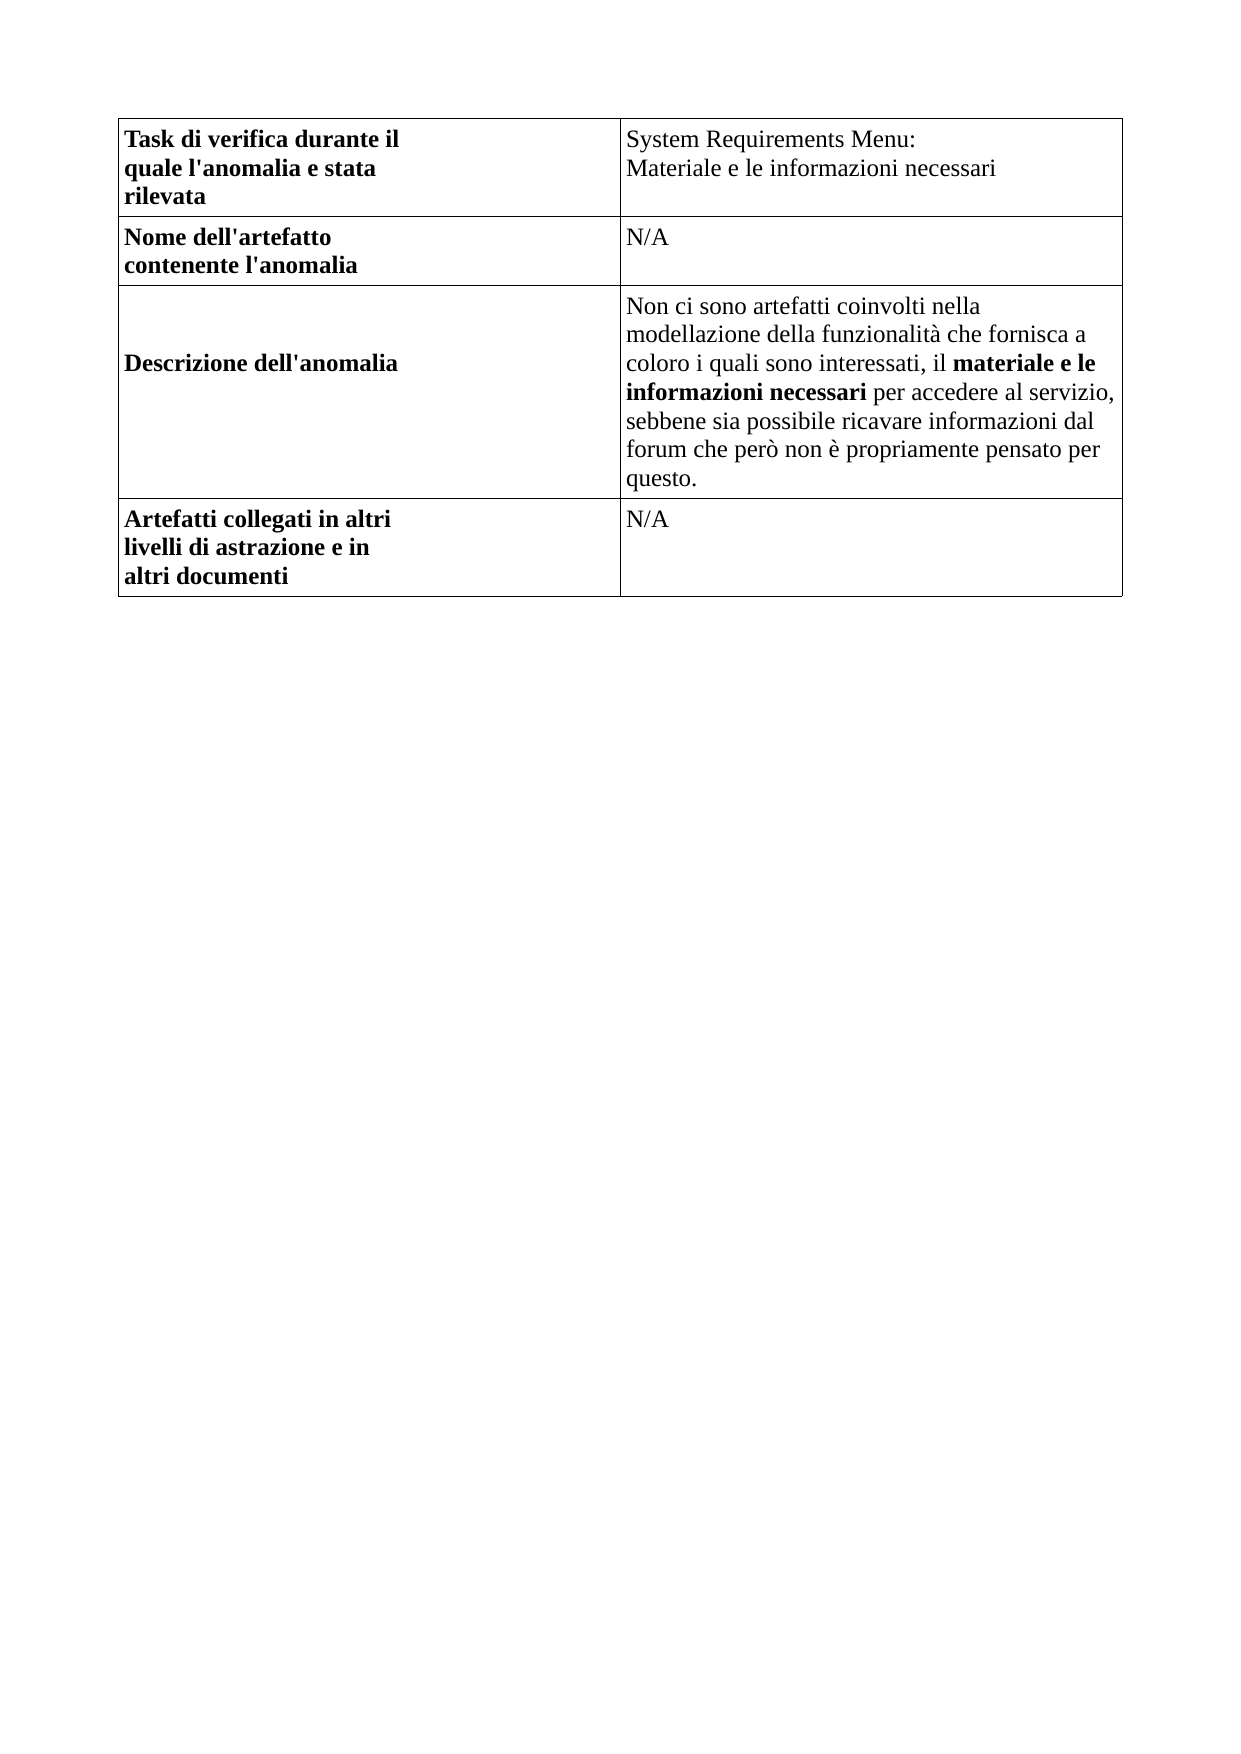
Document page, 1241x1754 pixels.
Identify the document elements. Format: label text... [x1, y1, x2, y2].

table_header Task di verifica durante il quale l'anomalia e stata rilevata [119, 119, 620, 216]
table_cell Descrizione dell'anomalia [119, 286, 620, 498]
table_cell N/A [621, 499, 1122, 596]
table_cell Non ci sono artefatti coinvolti nella modellazione della funzionalità che fornisca a coloro i quali sono interessati, il materiale e le informazioni necessari per accedere al servizio, sebbene sia possibile ricavare informazioni dal forum che però non è propriamente pensato per questo. [621, 286, 1122, 498]
table_cell N/A [621, 217, 1122, 285]
table_cell Artefatti collegati in altri livelli di astrazione e in altri documenti [119, 499, 620, 596]
table_header System Requirements Menu: Materiale e le informazioni necessari [621, 119, 1122, 216]
table_cell Nome dell'artefatto contenente l'anomalia [119, 217, 620, 285]
